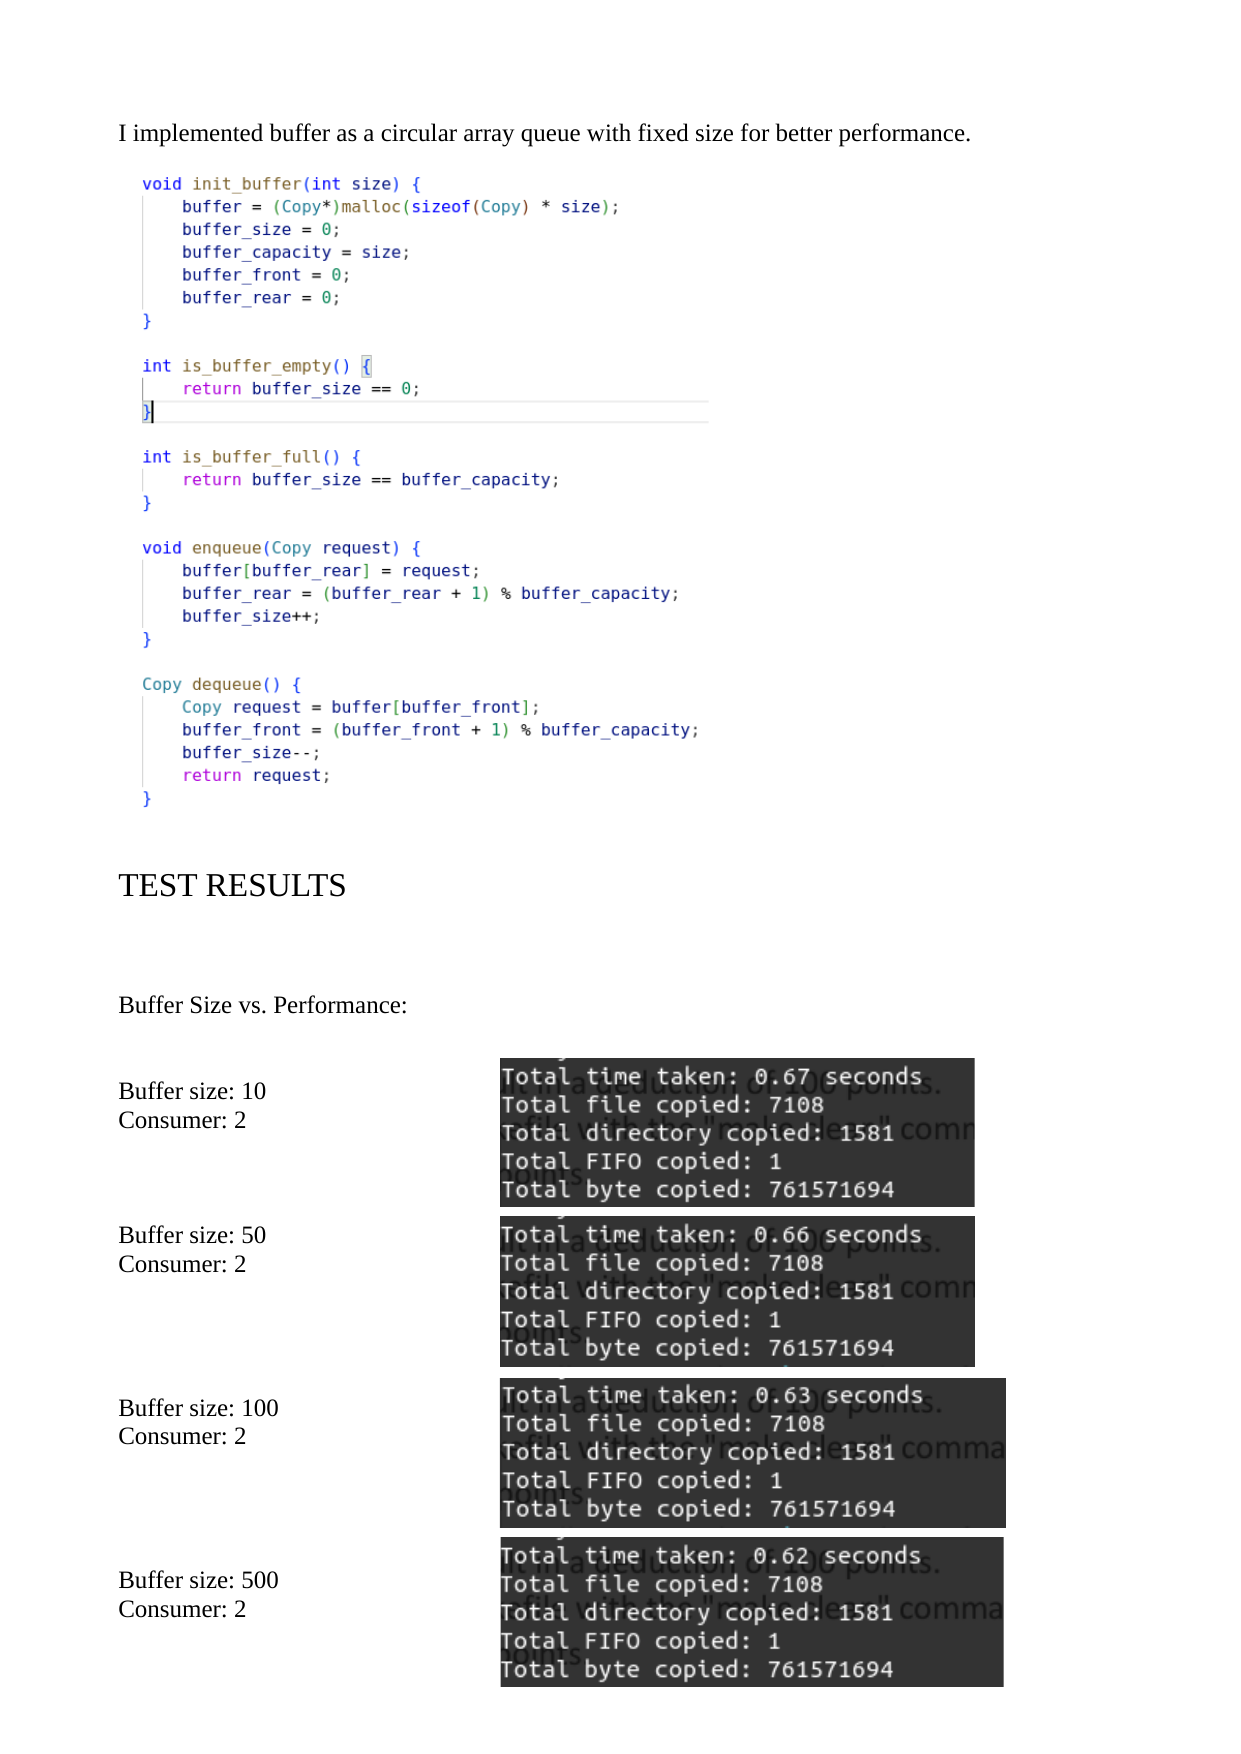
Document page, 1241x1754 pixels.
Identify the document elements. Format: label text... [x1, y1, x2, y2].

picture [500, 1058, 975, 1207]
text Buffer size: 100 [118, 1393, 499, 1421]
picture [500, 1537, 1004, 1687]
text [1006, 1393, 1122, 1421]
text [975, 1249, 1122, 1278]
text TEST RESULTS [118, 866, 1122, 904]
text Consumer: 2 [118, 1249, 500, 1278]
text [1004, 1594, 1122, 1623]
text Buffer size: 10 [118, 1076, 500, 1105]
text Buffer size: 500 [118, 1565, 500, 1594]
text I implemented buffer as a circular array queue with fixed size for better performance. [118, 118, 1122, 147]
picture [138, 172, 709, 812]
picture [500, 1216, 975, 1367]
text [975, 1105, 1122, 1134]
text Buffer size: 50 [118, 1220, 500, 1249]
text Consumer: 2 [118, 1594, 500, 1623]
text [1004, 1565, 1122, 1594]
text Consumer: 2 [118, 1421, 499, 1450]
text Buffer Size vs. Performance: [118, 990, 1122, 1019]
text [975, 1076, 1122, 1105]
text [1006, 1421, 1122, 1450]
text Consumer: 2 [118, 1105, 500, 1134]
text [975, 1220, 1122, 1249]
picture [499, 1378, 1006, 1528]
